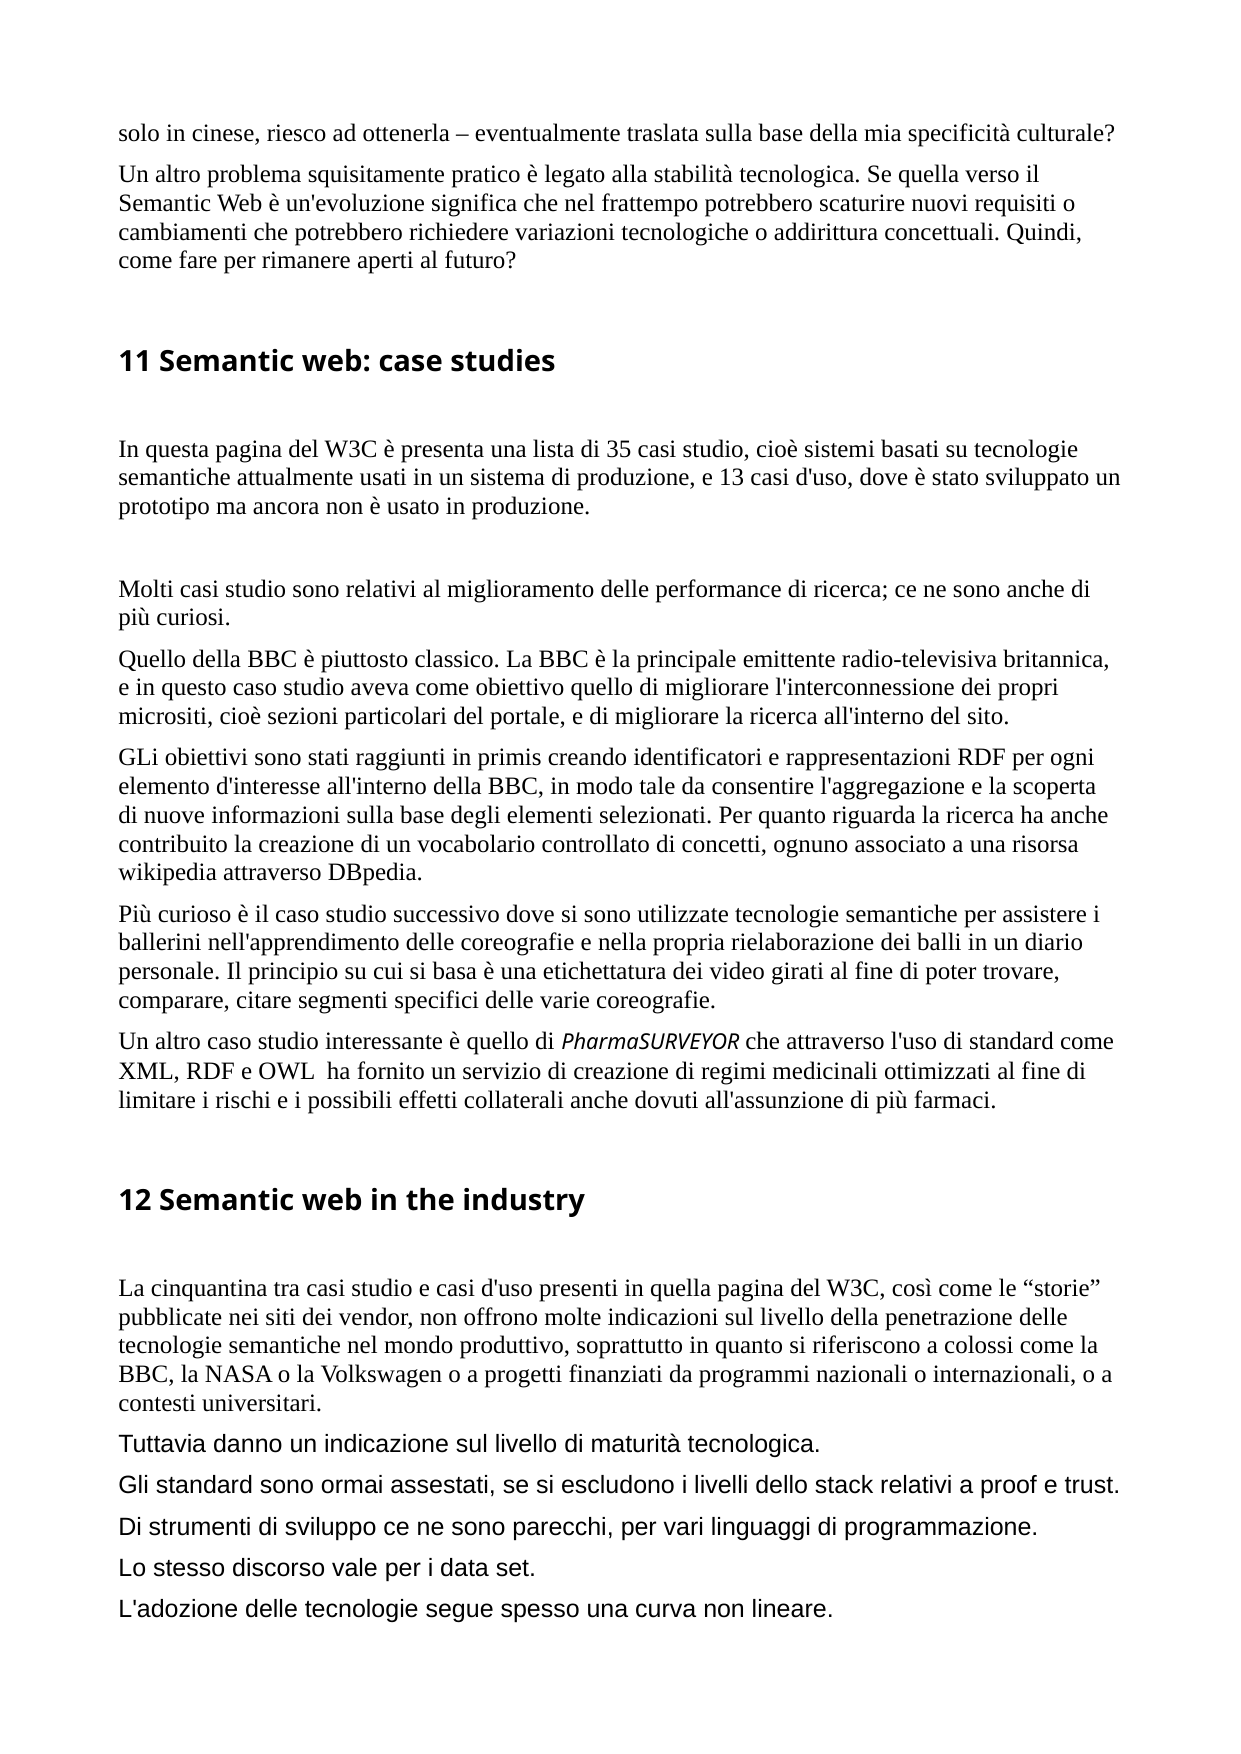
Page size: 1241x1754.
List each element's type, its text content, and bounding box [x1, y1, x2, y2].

text L'adozione delle tecnologie segue spesso una curva non lineare. [118, 1594, 1122, 1623]
text In questa pagina del W3C è presenta una lista di 35 casi studio, cioè sistemi basati su tecnologie semantiche attualmente usati in un sistema di produzione, e 13 casi d'uso, dove è stato sviluppato un prototipo ma ancora non è usato in produzione. [118, 434, 1122, 520]
text Tuttavia danno un indicazione sul livello di maturità tecnologica. [118, 1429, 1122, 1458]
subtitle 12 Semantic web in the industry [118, 1179, 1122, 1219]
text La cinquantina tra casi studio e casi d'uso presenti in quella pagina del W3C, così come le “storie” pubblicate nei siti dei vendor, non offrono molte indicazioni sul livello della penetrazione delle tecnologie semantiche nel mondo produttivo, soprattutto in quanto si riferiscono a colossi come la BBC, la NASA o la Volkswagen o a progetti finanziati da programmi nazionali o internazionali, o a contesti universitari. [118, 1273, 1122, 1417]
text Più curioso è il caso studio successivo dove si sono utilizzate tecnologie semantiche per assistere i ballerini nell'apprendimento delle coreografie e nella propria rielaborazione dei balli in un diario personale. Il principio su cui si basa è una etichettatura dei video girati al fine di poter trovare, comparare, citare segmenti specifici delle varie coreografie. [118, 899, 1122, 1014]
text Un altro caso studio interessante è quello di PharmaSURVEYOR che attraverso l'uso di standard come XML, RDF e OWL ha fornito un servizio di creazione di regimi medicinali ottimizzati al fine di limitare i rischi e i possibili effetti collaterali anche dovuti all'assunzione di più farmaci. [118, 1026, 1122, 1113]
text Un altro problema squisitamente pratico è legato alla stabilità tecnologica. Se quella verso il Semantic Web è un'evoluzione significa che nel frattempo potrebbero scaturire nuovi requisiti o cambiamenti che potrebbero richiedere variazioni tecnologiche o addirittura concettuali. Quindi, come fare per rimanere aperti al futuro? [118, 159, 1122, 274]
text solo in cinese, riesco ad ottenerla – eventualmente traslata sulla base della mia specificità culturale? [118, 118, 1122, 147]
text Gli standard sono ormai assestati, se si escludono i livelli dello stack relativi a proof e trust. [118, 1470, 1122, 1499]
text Lo stesso discorso vale per i data set. [118, 1553, 1122, 1582]
text Molti casi studio sono relativi al miglioramento delle performance di ricerca; ce ne sono anche di più curiosi. [118, 574, 1122, 631]
text Di strumenti di sviluppo ce ne sono parecchi, per vari linguaggi di programmazione. [118, 1512, 1122, 1540]
text Quello della BBC è piuttosto classico. La BBC è la principale emittente radio-televisiva britannica, e in questo caso studio aveva come obiettivo quello di migliorare l'interconnessione dei propri micrositi, cioè sezioni particolari del portale, e di migliorare la ricerca all'interno del sito. [118, 644, 1122, 730]
text GLi obiettivi sono stati raggiunti in primis creando identificatori e rappresentazioni RDF per ogni elemento d'interesse all'interno della BBC, in modo tale da consentire l'aggregazione e la scoperta di nuove informazioni sulla base degli elementi selezionati. Per quanto riguarda la ricerca ha anche contribuito la creazione di un vocabolario controllato di concetti, ognuno associato a una risorsa wikipedia attraverso DBpedia. [118, 742, 1122, 886]
subtitle 11 Semantic web: case studies [118, 340, 1122, 380]
